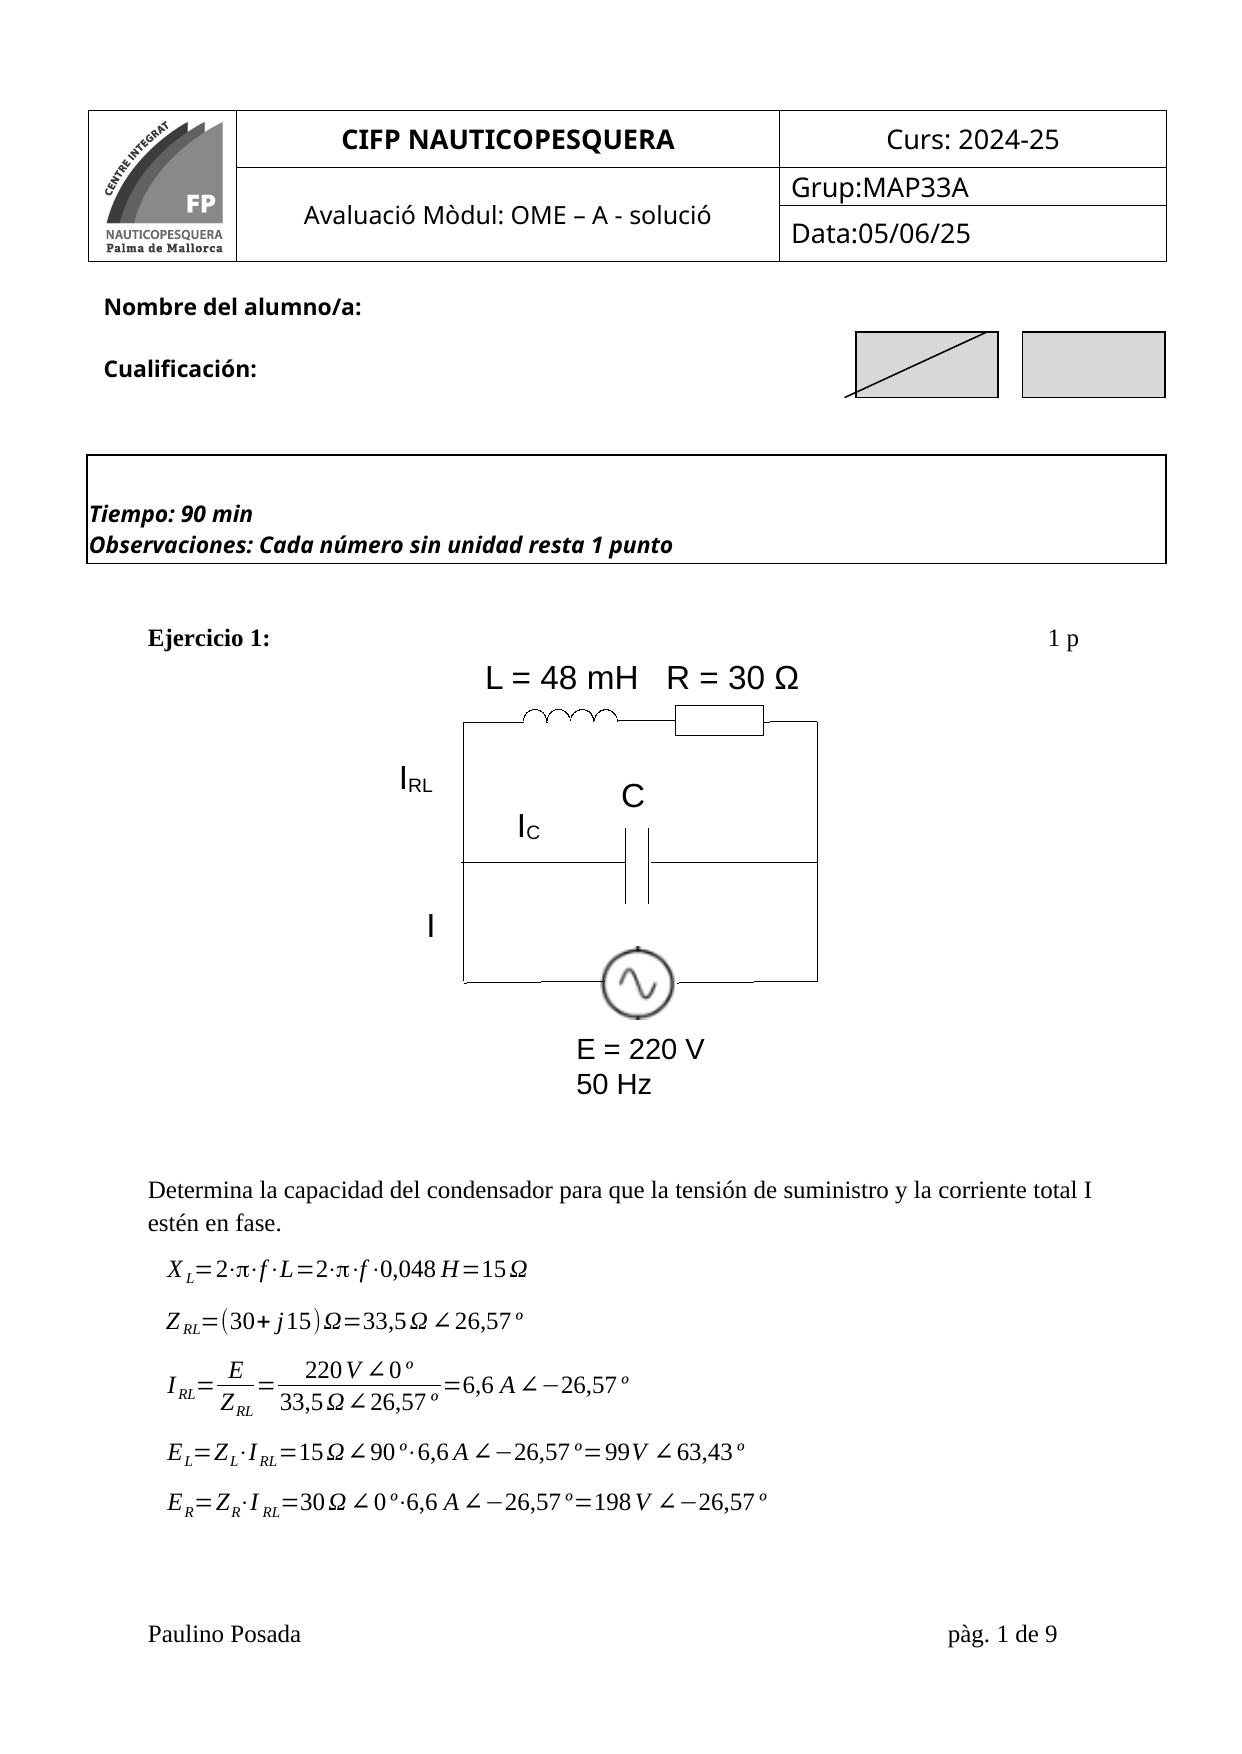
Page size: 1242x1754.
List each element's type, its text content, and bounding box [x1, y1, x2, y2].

picture [599, 946, 677, 1020]
text Ejercicio 1: 1 p [148, 623, 1094, 652]
text Cualificación: [103, 353, 855, 384]
text [999, 353, 1022, 384]
text Nombre del alumno/a: [103, 290, 1094, 322]
text Determina la capacidad del condensador para que la tensión de suministro y la corriente total I estén en fase. [148, 1175, 1094, 1237]
text Tiempo: 90 min [89, 498, 1094, 529]
picture [100, 111, 229, 260]
text Observaciones: Cada número sin unidad resta 1 punto [89, 529, 1094, 560]
